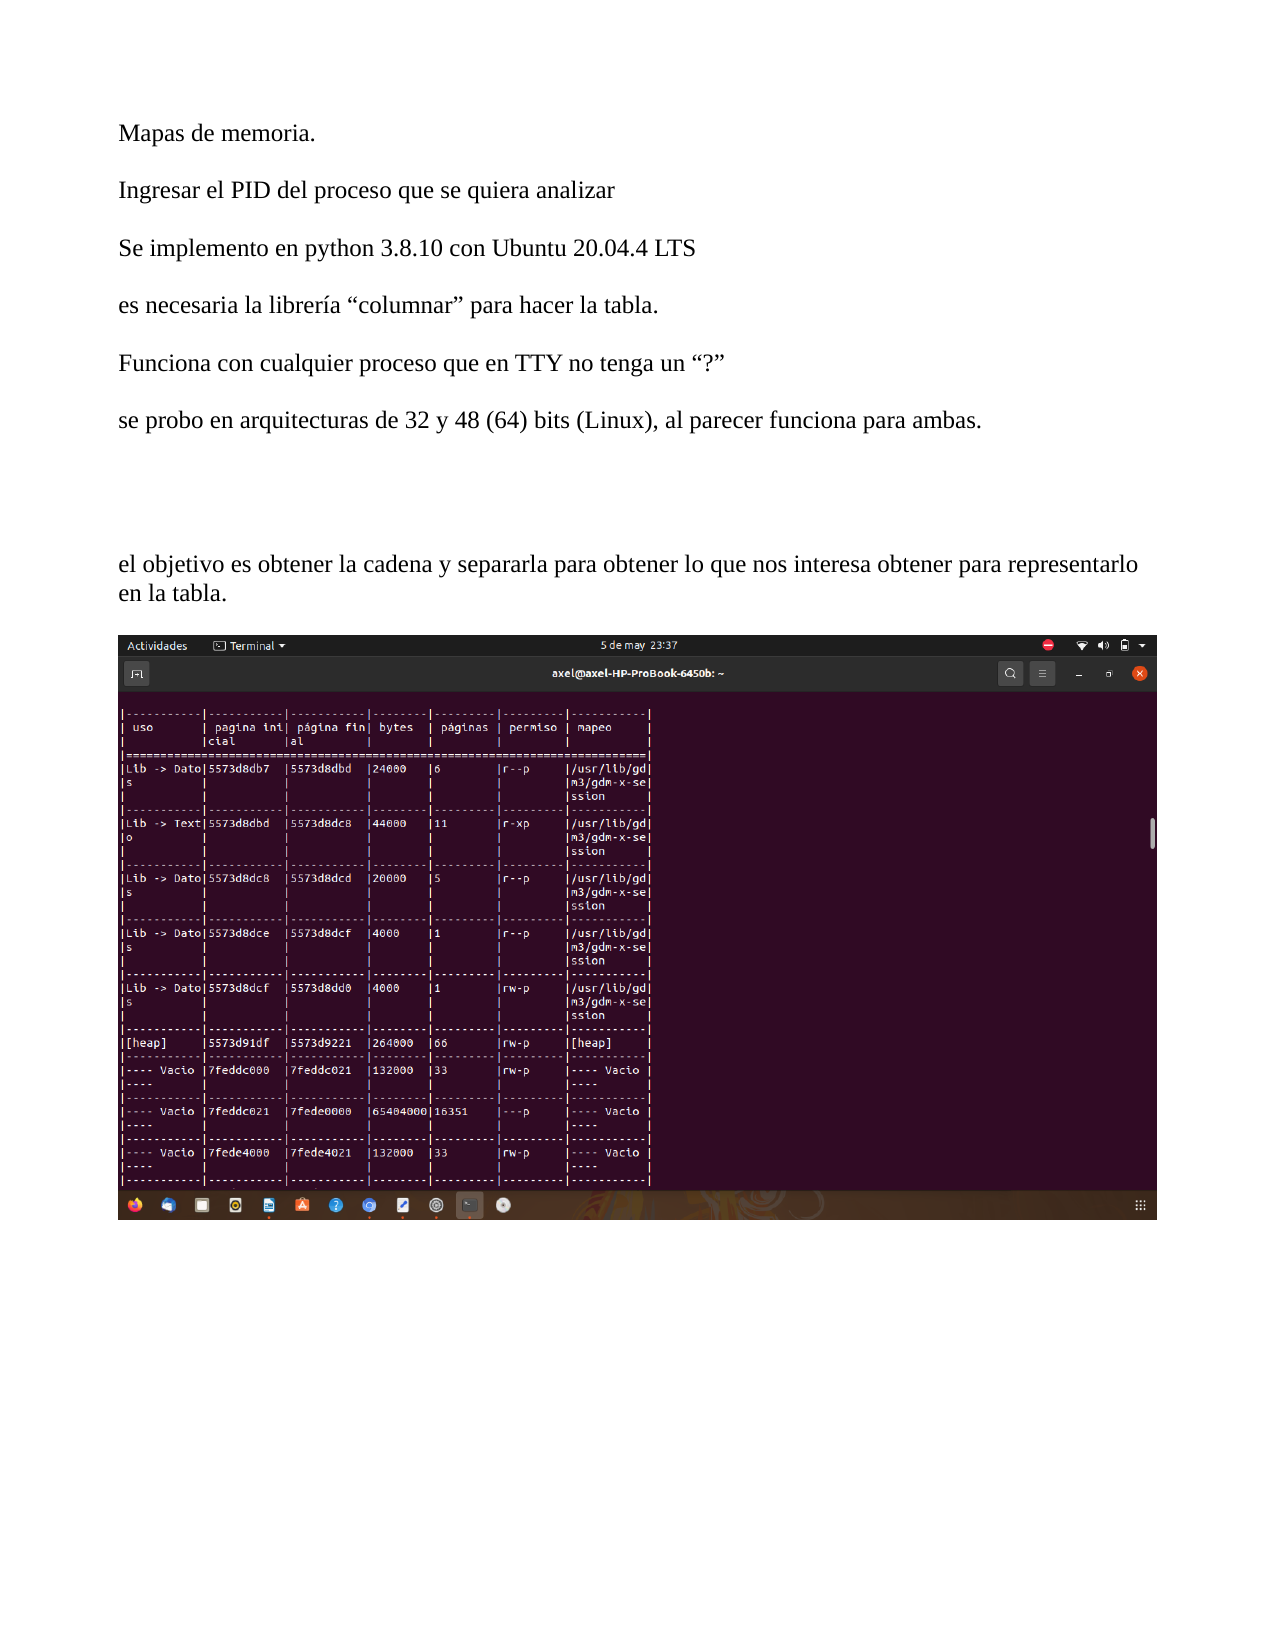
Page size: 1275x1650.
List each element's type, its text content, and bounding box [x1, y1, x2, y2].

text Funciona con cualquier proceso que en TTY no tenga un “?” [118, 348, 1157, 377]
text el objetivo es obtener la cadena y separarla para obtener lo que nos interesa obtener para representarlo en la tabla. [118, 549, 1157, 607]
text se probo en arquitecturas de 32 y 48 (64) bits (Linux), al parecer funciona para ambas. [118, 406, 1157, 434]
text Ingresar el PID del proceso que se quiera analizar [118, 176, 1157, 204]
picture [118, 635, 1157, 1220]
text Mapas de memoria. [118, 118, 1157, 147]
text Se implemento en python 3.8.10 con Ubuntu 20.04.4 LTS [118, 233, 1157, 262]
text es necesaria la librería “columnar” para hacer la tabla. [118, 291, 1157, 319]
